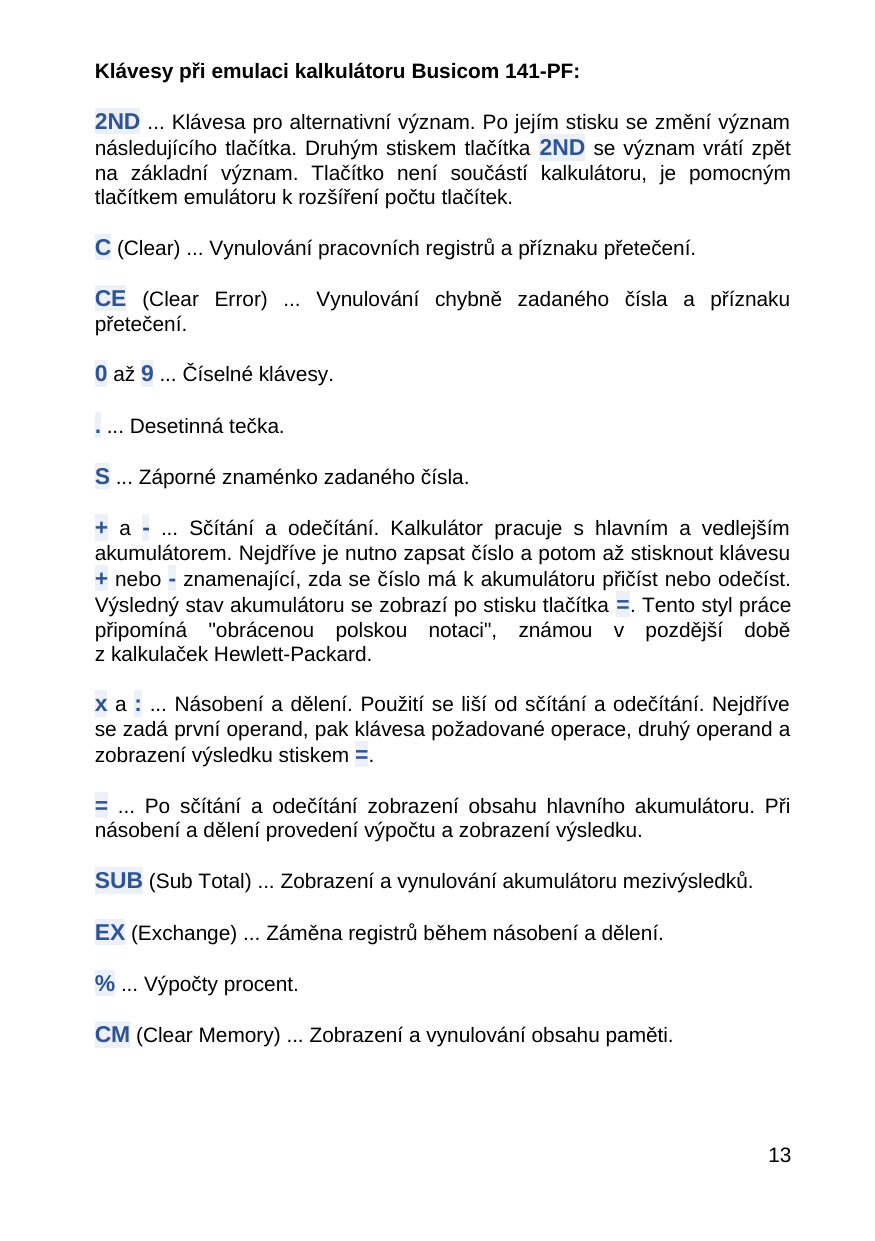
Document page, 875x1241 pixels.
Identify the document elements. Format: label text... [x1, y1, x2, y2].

text 2ND ... Klávesa pro alternativní význam. Po jejím stisku se změní význam následujícího tlačítka. Druhým stiskem tlačítka 2ND se význam vrátí zpět na základní význam. Tlačítko není součástí kalkulátoru, je pomocným tlačítkem emulátoru k rozšíření počtu tlačítek. [94, 108, 791, 209]
text x a : ... Násobení a dělení. Použití se liší od sčítání a odečítání. Nejdříve se zadá první operand, pak klávesa požadované operace, druhý operand a zobrazení výsledku stiskem =. [94, 690, 791, 767]
text 0 až 9 ... Číselné klávesy. [153, 360, 791, 387]
text SUB (Sub Total) ... Zobrazení a vynulování akumulátoru mezivýsledků. [143, 867, 791, 894]
text . ... Desetinná tečka. [101, 412, 791, 438]
text 0 až 9 ... Číselné klávesy. [107, 360, 141, 387]
text C (Clear) ... Vynulování pracovních registrů a příznaku přetečení. [111, 234, 791, 260]
text CM (Clear Memory) ... Zobrazení a vynulování obsahu paměti. [130, 1021, 791, 1048]
text + a - ... Sčítání a odečítání. Kalkulátor pracuje s hlavním a vedlejším akumulátorem. Nejdříve je nutno zapsat číslo a potom až stisknout klávesu + nebo - znamenající, zda se číslo má k akumulátoru přičíst nebo odečíst. Výsledný stav akumulátoru se zobrazí po stisku tlačítka =. Tento styl práce připomíná "obrácenou polskou notaci", známou v pozdější době z kalkulaček Hewlett-Packard. [94, 514, 791, 665]
text EX (Exchange) ... Záměna registrů během násobení a dělení. [125, 919, 791, 945]
text S ... Záporné znaménko zadaného čísla. [110, 463, 791, 489]
text CE (Clear Error) ... Vynulování chybně zadaného čísla a příznaku přetečení. [94, 285, 791, 335]
text Klávesy při emulaci kalkulátoru Busicom 141-PF: [94, 59, 791, 83]
text = ... Po sčítání a odečítání zobrazení obsahu hlavního akumulátoru. Při násobení a dělení provedení výpočtu a zobrazení výsledku. [94, 792, 791, 842]
text % ... Výpočty procent. [115, 970, 791, 996]
